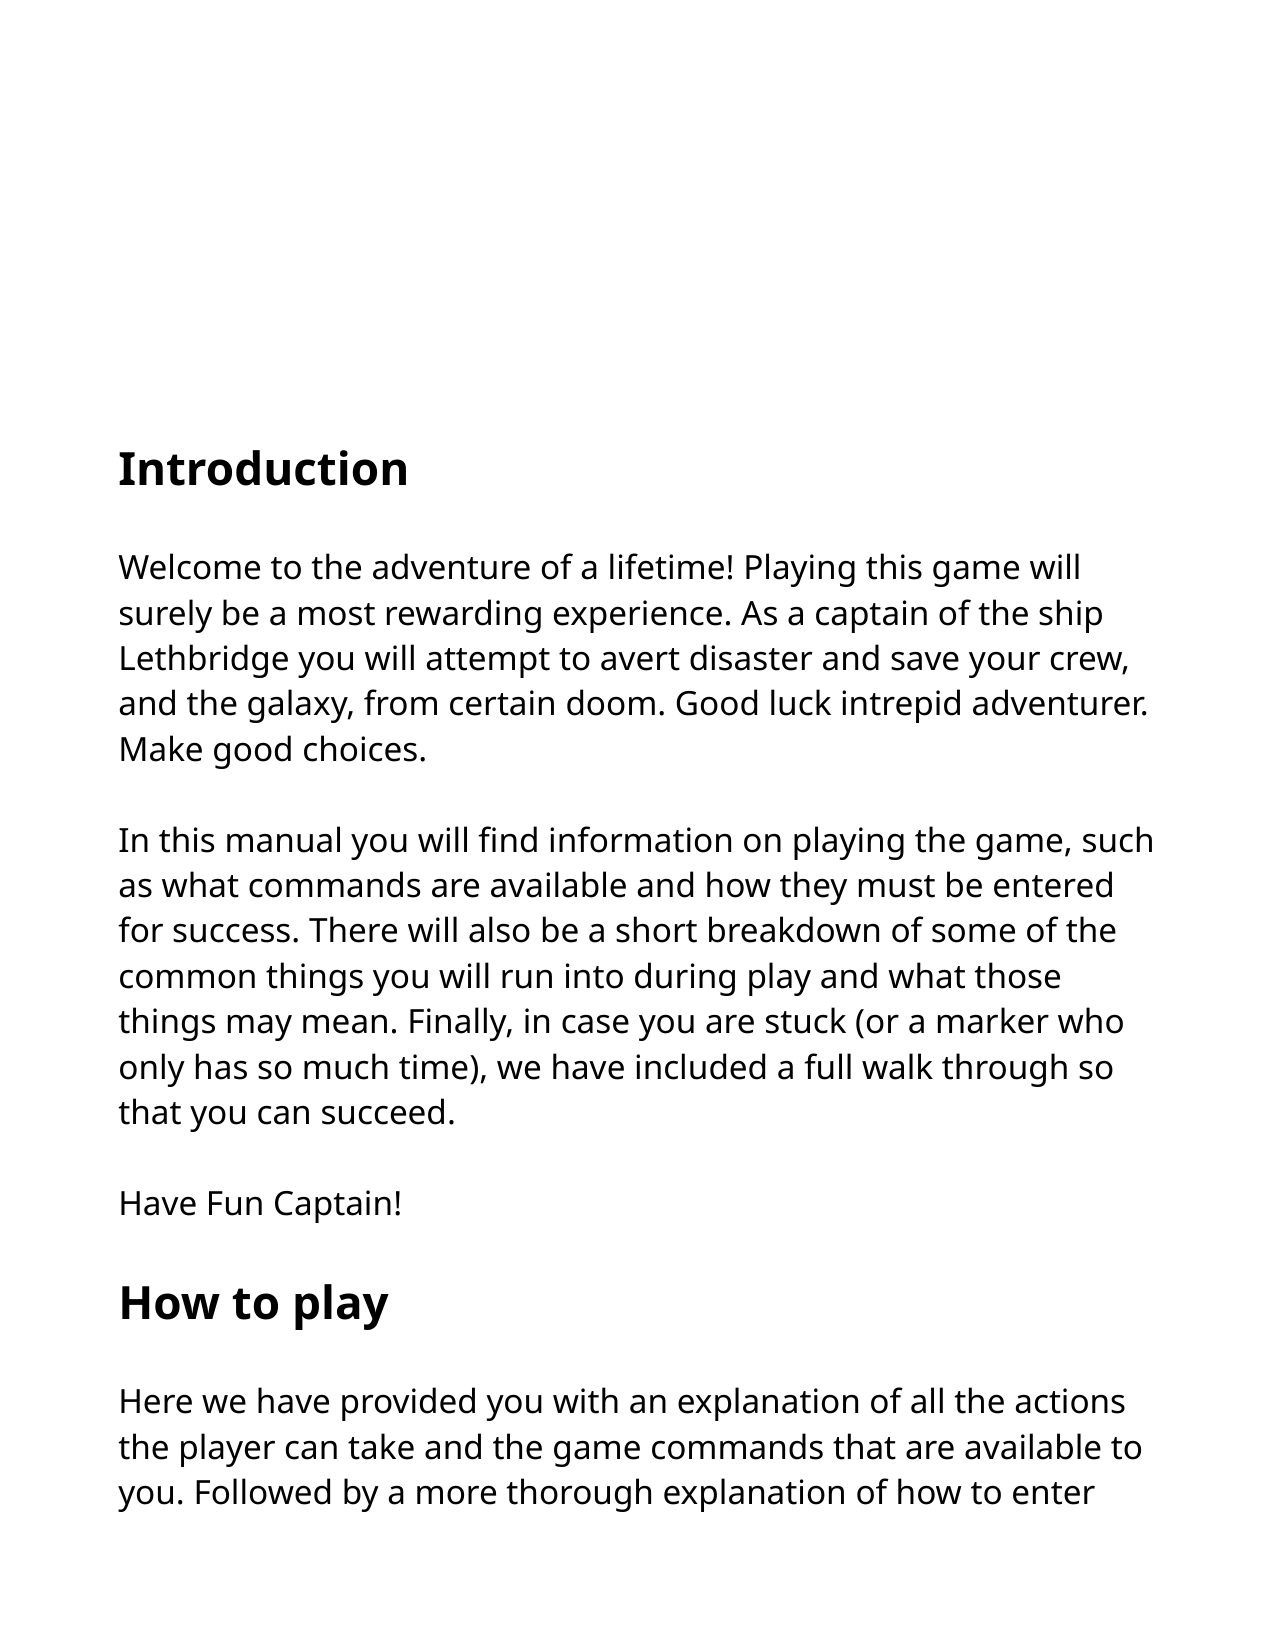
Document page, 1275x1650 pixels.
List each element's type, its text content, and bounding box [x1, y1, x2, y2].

text In this manual you will find information on playing the game, such as what commands are available and how they must be entered for success. There will also be a short breakdown of some of the common things you will run into during play and what those things may mean. Finally, in case you are stuck (or a marker who only has so much time), we have included a full walk through so that you can succeed. [118, 816, 1157, 1134]
text Have Fun Captain! [118, 1180, 1157, 1225]
text How to play [118, 1271, 1157, 1333]
text Introduction [118, 436, 1157, 498]
text Here we have provided you with an explanation of all the actions the player can take and the game commands that are available to you. Followed by a more thorough explanation of how to enter [118, 1378, 1157, 1514]
text Welcome to the adventure of a lifetime! Playing this game will surely be a most rewarding experience. As a captain of the ship Lethbridge you will attempt to avert disaster and save your crew, and the galaxy, from certain doom. Good luck intrepid adventurer. Make good choices. [118, 544, 1157, 771]
